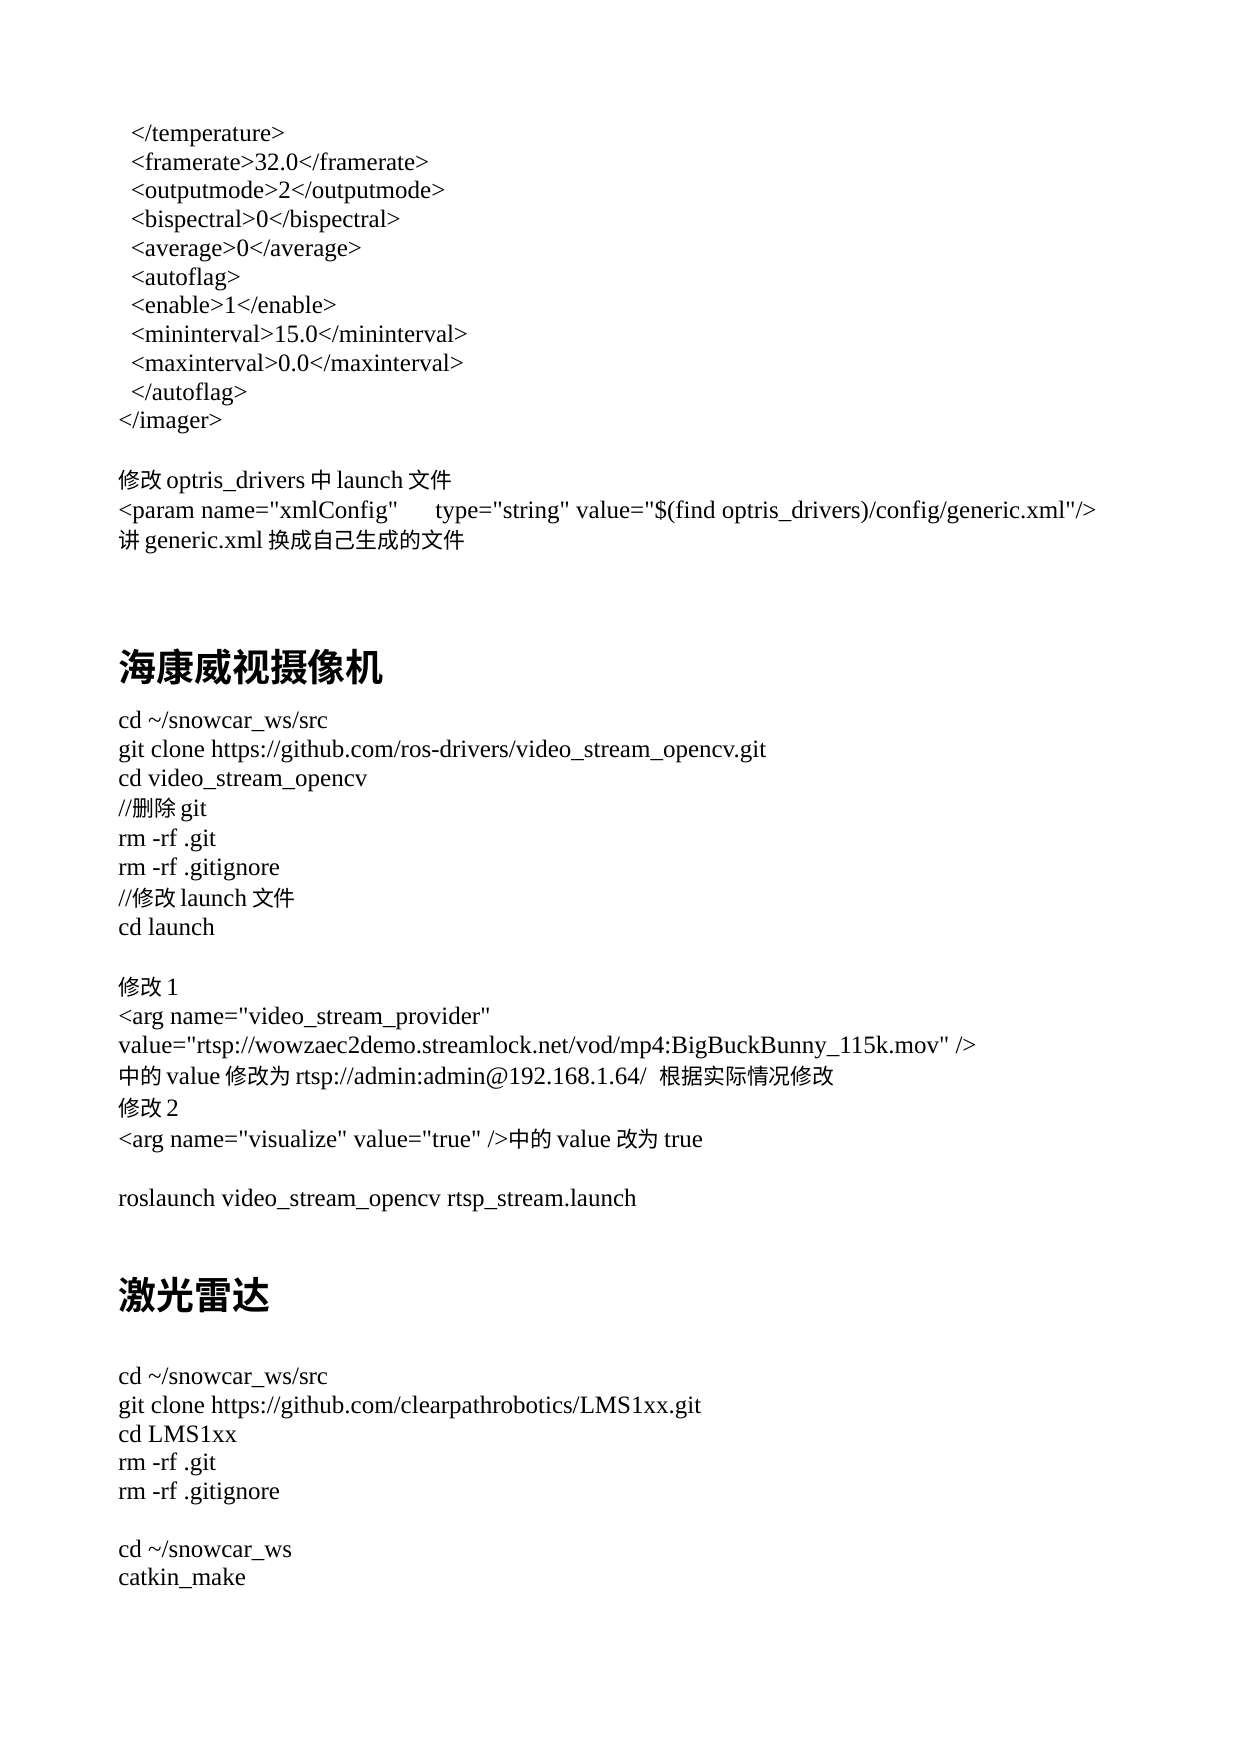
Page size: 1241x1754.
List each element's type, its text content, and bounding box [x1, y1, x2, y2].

text </temperature> [118, 118, 1122, 147]
text <maxinterval>0.0</maxinterval> [118, 348, 1122, 377]
text rm -rf .gitignore [118, 1476, 1122, 1505]
subtitle 海康威视摄像机 [118, 638, 1122, 693]
text cd launch [118, 912, 1122, 941]
text <outputmode>2</outputmode> [118, 176, 1122, 204]
text <arg name="visualize" value="true" />中的value改为true [118, 1122, 1122, 1154]
text <autoflag> [118, 262, 1122, 291]
text //删除git [118, 791, 1122, 823]
text <bispectral>0</bispectral> [118, 204, 1122, 233]
text rm -rf .gitignore [118, 852, 1122, 881]
text 讲generic.xml换成自己生成的文件 [118, 523, 1122, 555]
text <framerate>32.0</framerate> [118, 147, 1122, 176]
text </autoflag> [118, 377, 1122, 406]
text 修改optris_drivers中launch文件 [118, 463, 1122, 495]
text 修改2 [118, 1091, 1122, 1122]
text git clone https://github.com/clearpathrobotics/LMS1xx.git [118, 1390, 1122, 1419]
text cd ~/snowcar_ws/src [118, 1361, 1122, 1390]
text rm -rf .git [118, 1447, 1122, 1476]
text cd ~/snowcar_ws [118, 1534, 1122, 1562]
subtitle 激光雷达 [118, 1265, 1122, 1320]
text <param name="xmlConfig" type="string" value="$(find optris_drivers)/config/generic.xml"/> [118, 495, 1122, 523]
text catkin_make [118, 1562, 1122, 1591]
text git clone https://github.com/ros-drivers/video_stream_opencv.git [118, 734, 1122, 763]
text cd LMS1xx [118, 1419, 1122, 1447]
text <mininterval>15.0</mininterval> [118, 319, 1122, 348]
text 修改1 [118, 970, 1122, 1001]
text //修改launch文件 [118, 881, 1122, 912]
text 中的value修改为rtsp://admin:admin@192.168.1.64/ 根据实际情况修改 [118, 1059, 1122, 1091]
text rm -rf .git [118, 823, 1122, 852]
text <arg name="video_stream_provider" value="rtsp://wowzaec2demo.streamlock.net/vod/mp4:BigBuckBunny_115k.mov" /> [118, 1001, 1122, 1059]
text roslaunch video_stream_opencv rtsp_stream.launch [118, 1183, 1122, 1211]
text <average>0</average> [118, 233, 1122, 262]
text cd video_stream_opencv [118, 763, 1122, 791]
text <enable>1</enable> [118, 291, 1122, 319]
text cd ~/snowcar_ws/src [118, 705, 1122, 734]
text </imager> [118, 406, 1122, 434]
